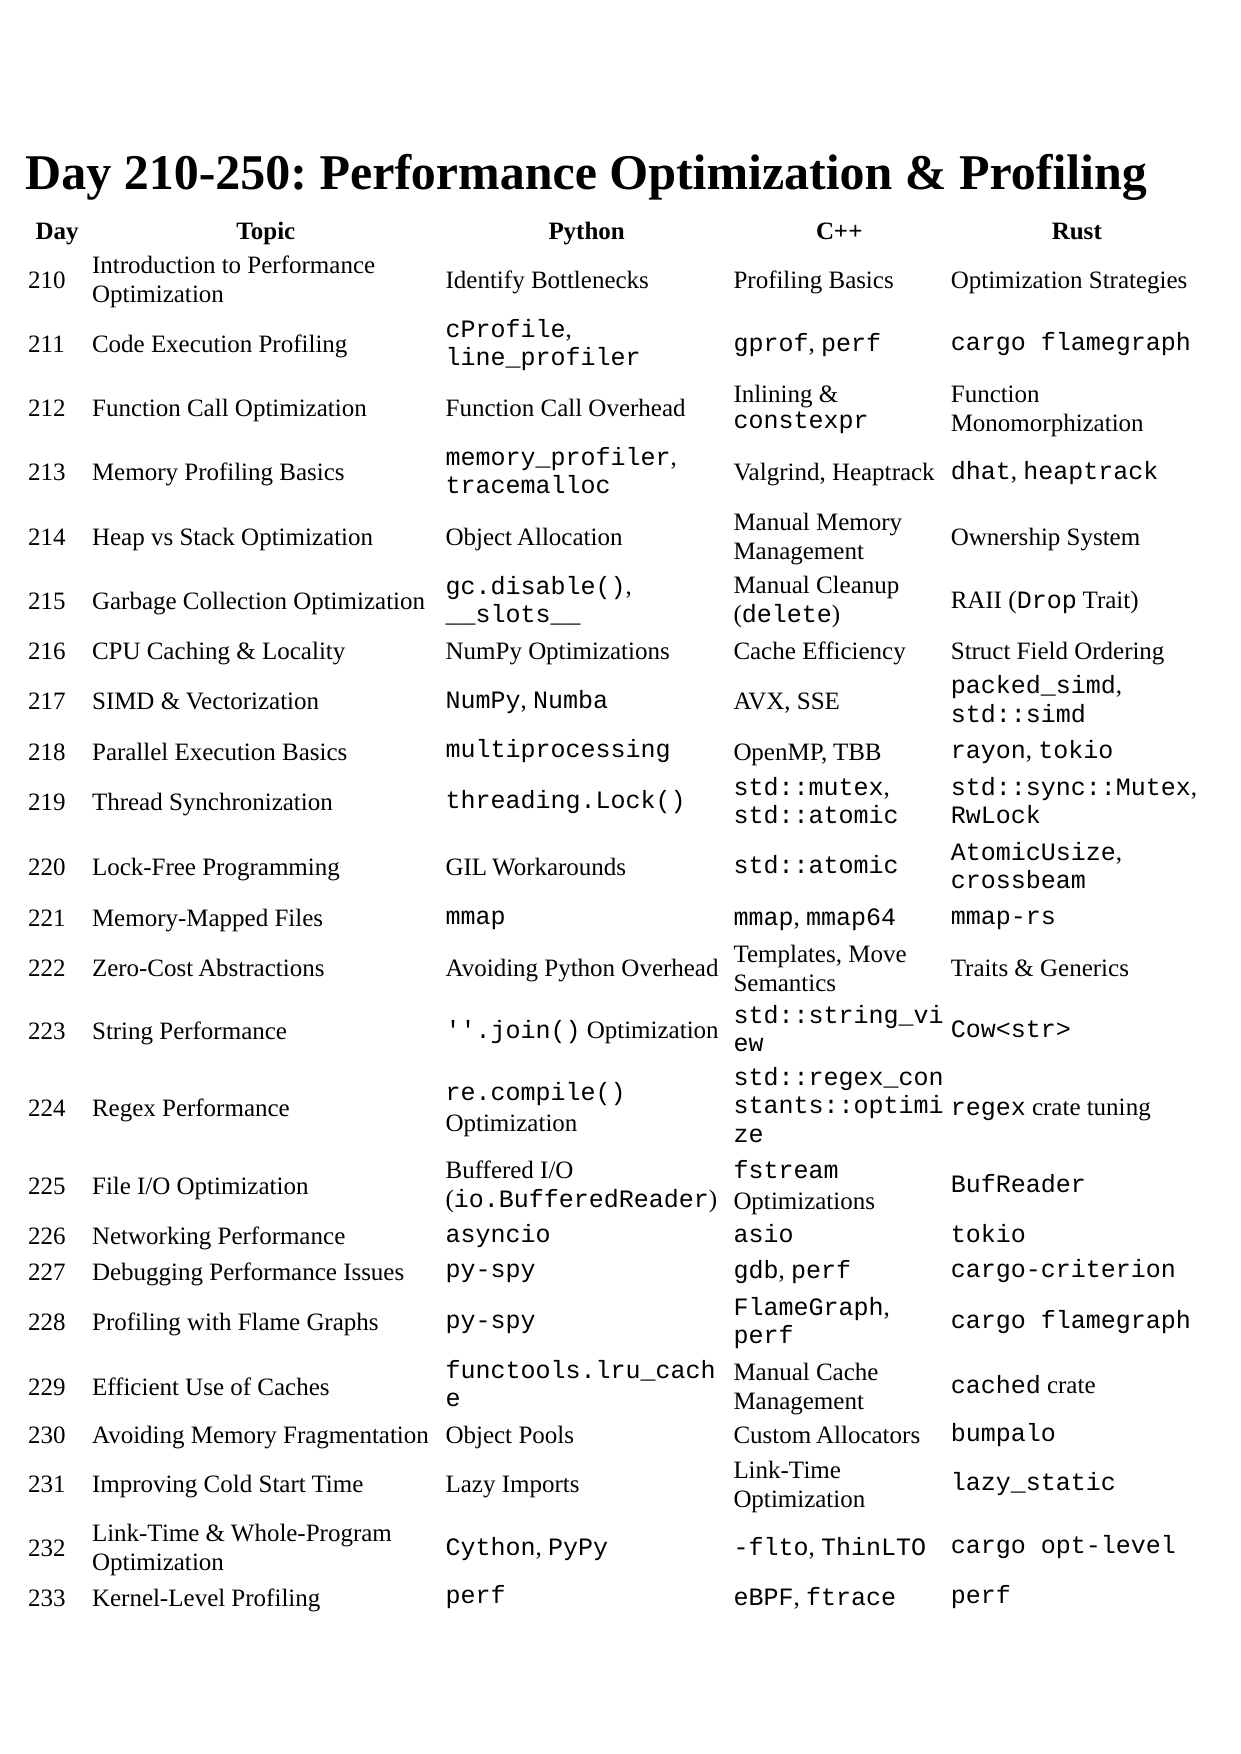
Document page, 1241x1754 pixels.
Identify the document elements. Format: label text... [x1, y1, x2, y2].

table_cell 224 [25, 1062, 89, 1153]
table_cell Efficient Use of Caches [89, 1354, 442, 1418]
table_cell tokio [948, 1218, 1206, 1253]
table_cell 212 [25, 376, 89, 439]
table_cell std::regex_constants::optimize [730, 1062, 948, 1153]
table_header Rust [948, 213, 1206, 248]
table_cell packed_simd, std::simd [948, 668, 1206, 733]
table_cell threading.Lock() [443, 769, 730, 834]
table_cell Garbage Collection Optimization [89, 568, 442, 633]
table_cell mmap, mmap64 [730, 899, 948, 936]
table_cell -flto, ThinLTO [730, 1516, 948, 1579]
table_cell py-spy [443, 1289, 730, 1354]
table_cell SIMD & Vectorization [89, 668, 442, 733]
table_cell NumPy Optimizations [443, 633, 730, 668]
table_cell asio [730, 1218, 948, 1253]
table_cell re.compile() Optimization [443, 1062, 730, 1153]
table_cell Traits & Generics [948, 936, 1206, 999]
table_cell cargo-criterion [948, 1253, 1206, 1289]
table_cell functools.lru_cache [443, 1354, 730, 1418]
table_cell Regex Performance [89, 1062, 442, 1153]
table_cell Kernel-Level Profiling [89, 1579, 442, 1616]
table_cell GIL Workarounds [443, 834, 730, 899]
table_cell Manual Cache Management [730, 1354, 948, 1418]
table_cell gc.disable(), __slots__ [443, 568, 730, 633]
table_cell std::string_view [730, 999, 948, 1062]
table_cell Lock-Free Programming [89, 834, 442, 899]
table_cell RAII (Drop Trait) [948, 568, 1206, 633]
table_cell asyncio [443, 1218, 730, 1253]
table_cell Function Monomorphization [948, 376, 1206, 439]
table_cell fstream Optimizations [730, 1153, 948, 1218]
table_cell std::mutex, std::atomic [730, 769, 948, 834]
table_cell Function Call Overhead [443, 376, 730, 439]
table_cell AtomicUsize, crossbeam [948, 834, 1206, 899]
table_cell gprof, perf [730, 311, 948, 376]
table_cell Cow<str> [948, 999, 1206, 1062]
table_cell ''.join() Optimization [443, 999, 730, 1062]
table_cell Memory Profiling Basics [89, 439, 442, 504]
table_cell 221 [25, 899, 89, 936]
table_cell rayon, tokio [948, 733, 1206, 769]
table_cell 222 [25, 936, 89, 999]
table_cell multiprocessing [443, 733, 730, 769]
table_cell Cache Efficiency [730, 633, 948, 668]
table_cell Debugging Performance Issues [89, 1253, 442, 1289]
table_cell bumpalo [948, 1418, 1206, 1452]
table_cell Function Call Optimization [89, 376, 442, 439]
table_cell 223 [25, 999, 89, 1062]
table_cell Networking Performance [89, 1218, 442, 1253]
table_cell 233 [25, 1579, 89, 1616]
table_cell BufReader [948, 1153, 1206, 1218]
table_cell File I/O Optimization [89, 1153, 442, 1218]
table_cell std::sync::Mutex, RwLock [948, 769, 1206, 834]
table_cell Manual Cleanup (delete) [730, 568, 948, 633]
table_cell AVX, SSE [730, 668, 948, 733]
subtitle Day 210-250: Performance Optimization & Profiling [25, 143, 1206, 201]
table_cell Object Allocation [443, 504, 730, 568]
table_cell Heap vs Stack Optimization [89, 504, 442, 568]
table_cell Avoiding Memory Fragmentation [89, 1418, 442, 1452]
table_cell memory_profiler, tracemalloc [443, 439, 730, 504]
table_cell Memory-Mapped Files [89, 899, 442, 936]
table_cell perf [443, 1579, 730, 1616]
table_cell 219 [25, 769, 89, 834]
table_cell Link-Time Optimization [730, 1452, 948, 1516]
table_cell 229 [25, 1354, 89, 1418]
table_cell py-spy [443, 1253, 730, 1289]
table_cell 216 [25, 633, 89, 668]
table_cell 220 [25, 834, 89, 899]
table_cell mmap-rs [948, 899, 1206, 936]
table_cell 230 [25, 1418, 89, 1452]
table_cell 217 [25, 668, 89, 733]
table_cell dhat, heaptrack [948, 439, 1206, 504]
table_cell Zero-Cost Abstractions [89, 936, 442, 999]
table_cell perf [948, 1579, 1206, 1616]
table_cell 232 [25, 1516, 89, 1579]
table_cell Improving Cold Start Time [89, 1452, 442, 1516]
table_cell cargo opt-level [948, 1516, 1206, 1579]
table_cell Ownership System [948, 504, 1206, 568]
table_cell Custom Allocators [730, 1418, 948, 1452]
table_cell cargo flamegraph [948, 1289, 1206, 1354]
table_cell Templates, Move Semantics [730, 936, 948, 999]
table_cell Lazy Imports [443, 1452, 730, 1516]
table_cell 214 [25, 504, 89, 568]
table_cell 227 [25, 1253, 89, 1289]
table_cell Thread Synchronization [89, 769, 442, 834]
table_cell CPU Caching & Locality [89, 633, 442, 668]
table_cell mmap [443, 899, 730, 936]
table_cell 215 [25, 568, 89, 633]
table_header C++ [730, 213, 948, 248]
table_cell 213 [25, 439, 89, 504]
table_cell Valgrind, Heaptrack [730, 439, 948, 504]
table_cell lazy_static [948, 1452, 1206, 1516]
table_cell String Performance [89, 999, 442, 1062]
table_cell OpenMP, TBB [730, 733, 948, 769]
table_cell Introduction to Performance Optimization [89, 248, 442, 311]
table_cell Cython, PyPy [443, 1516, 730, 1579]
table_cell cached crate [948, 1354, 1206, 1418]
table_cell eBPF, ftrace [730, 1579, 948, 1616]
table_cell 225 [25, 1153, 89, 1218]
table_cell Profiling with Flame Graphs [89, 1289, 442, 1354]
table_cell Avoiding Python Overhead [443, 936, 730, 999]
table_cell Parallel Execution Basics [89, 733, 442, 769]
table_cell 218 [25, 733, 89, 769]
table_cell cargo flamegraph [948, 311, 1206, 376]
table_header Topic [89, 213, 442, 248]
table_header Day [25, 213, 89, 248]
table_cell 211 [25, 311, 89, 376]
table_cell Struct Field Ordering [948, 633, 1206, 668]
table_header Python [443, 213, 730, 248]
table_cell Optimization Strategies [948, 248, 1206, 311]
table_cell Buffered I/O (io.BufferedReader) [443, 1153, 730, 1218]
table_cell Object Pools [443, 1418, 730, 1452]
table_cell Profiling Basics [730, 248, 948, 311]
table_cell 226 [25, 1218, 89, 1253]
table_cell gdb, perf [730, 1253, 948, 1289]
table_cell 228 [25, 1289, 89, 1354]
table_cell 231 [25, 1452, 89, 1516]
table_cell Identify Bottlenecks [443, 248, 730, 311]
table_cell cProfile, line_profiler [443, 311, 730, 376]
table_cell Manual Memory Management [730, 504, 948, 568]
table_cell FlameGraph, perf [730, 1289, 948, 1354]
table_cell 210 [25, 248, 89, 311]
table_cell Link-Time & Whole-Program Optimization [89, 1516, 442, 1579]
table_cell std::atomic [730, 834, 948, 899]
table_cell Inlining & constexpr [730, 376, 948, 439]
table_cell Code Execution Profiling [89, 311, 442, 376]
table_cell regex crate tuning [948, 1062, 1206, 1153]
table_cell NumPy, Numba [443, 668, 730, 733]
